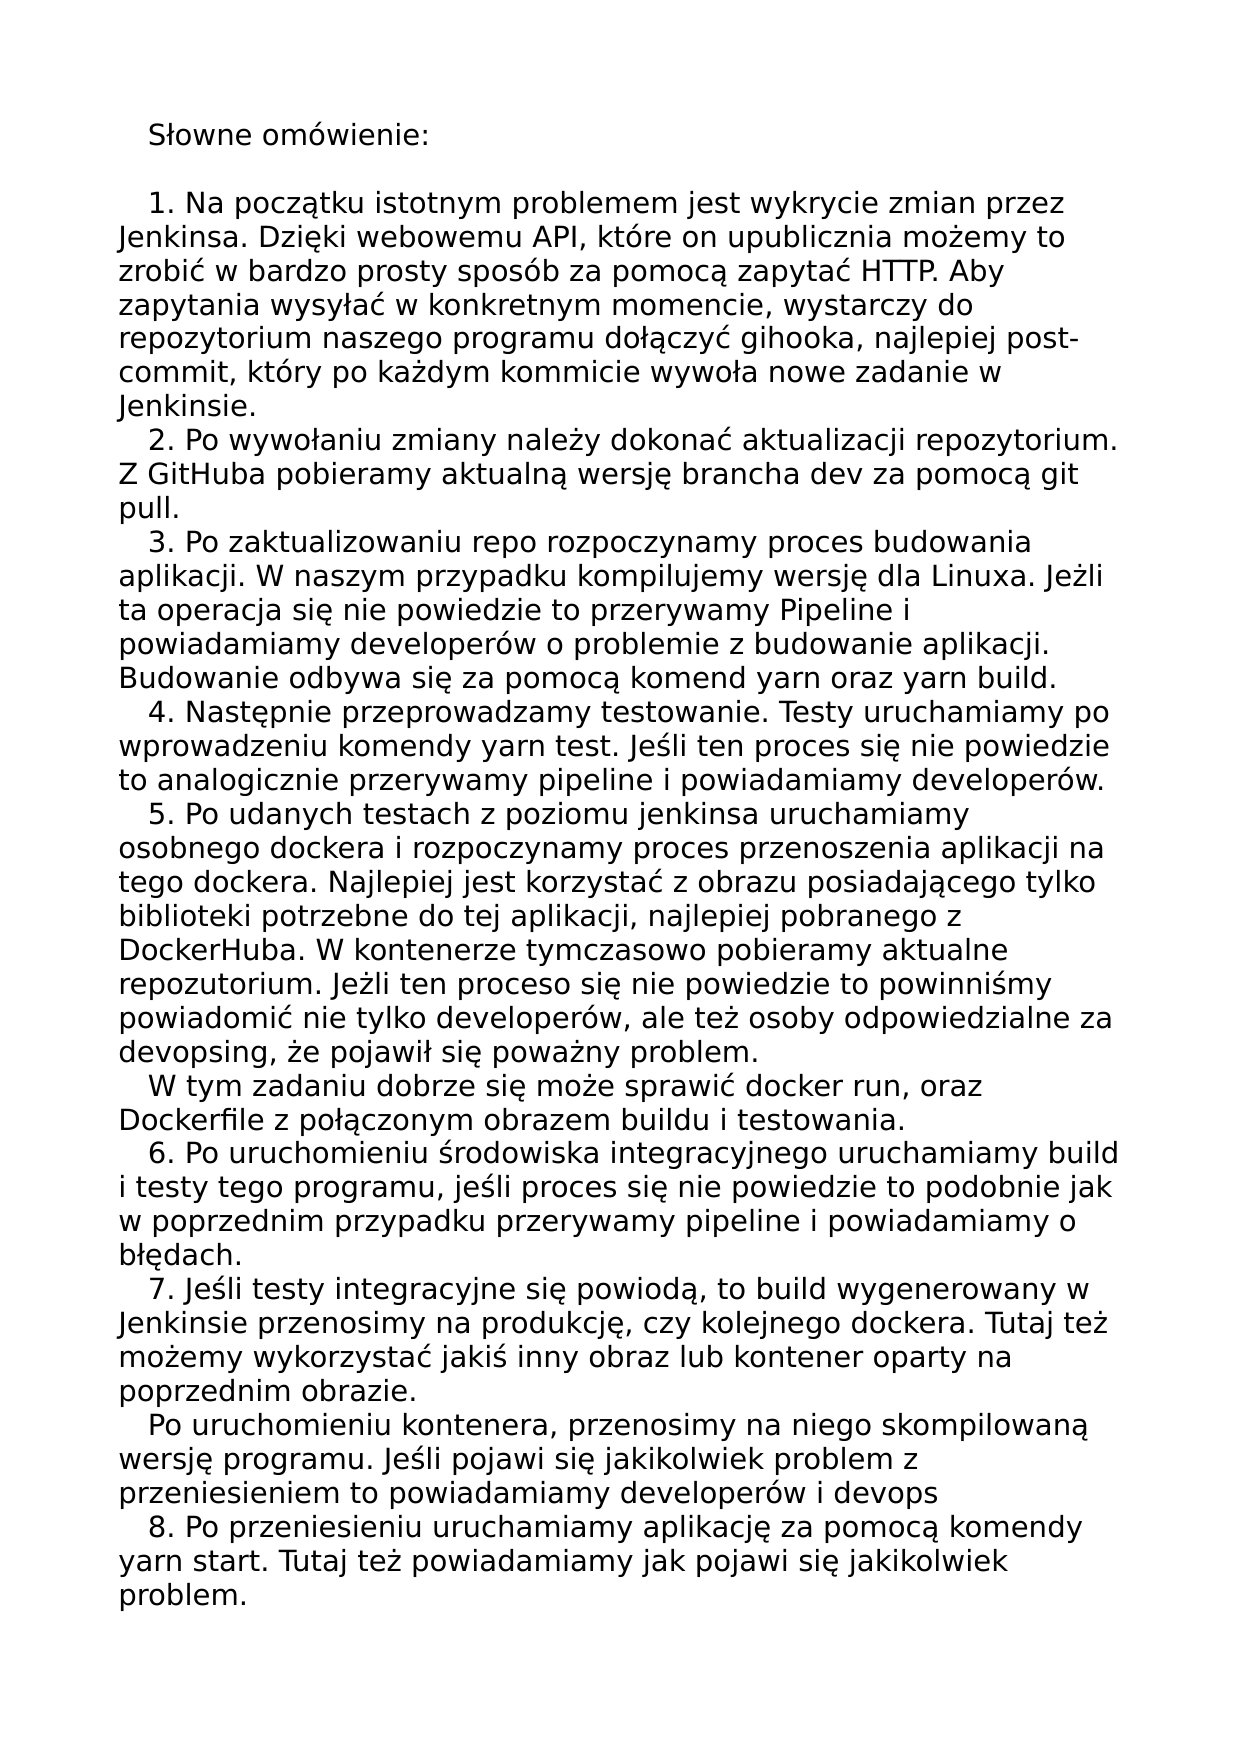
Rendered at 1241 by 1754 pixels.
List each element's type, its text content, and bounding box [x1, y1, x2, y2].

text 1. Na początku istotnym problemem jest wykrycie zmian przez Jenkinsa. Dzięki webowemu API, które on upublicznia możemy to zrobić w bardzo prosty sposób za pomocą zapytać HTTP. Aby zapytania wysyłać w konkretnym momencie, wystarczy do repozytorium naszego programu dołączyć gihooka, najlepiej post-commit, który po każdym kommicie wywoła nowe zadanie w Jenkinsie. [118, 186, 1122, 424]
text 4. Następnie przeprowadzamy testowanie. Testy uruchamiamy po wprowadzeniu komendy yarn test. Jeśli ten proces się nie powiedzie to analogicznie przerywamy pipeline i powiadamiamy developerów. [118, 695, 1122, 797]
text Słowne omówienie: [118, 118, 1122, 152]
text 6. Po uruchomieniu środowiska integracyjnego uruchamiamy build i testy tego programu, jeśli proces się nie powiedzie to podobnie jak w poprzednim przypadku przerywamy pipeline i powiadamiamy o błędach. [118, 1137, 1122, 1273]
text W tym zadaniu dobrze się może sprawić docker run, oraz Dockerfile z połączonym obrazem buildu i testowania. [118, 1069, 1122, 1137]
text Po uruchomieniu kontenera, przenosimy na niego skompilowaną wersję programu. Jeśli pojawi się jakikolwiek problem z przeniesieniem to powiadamiamy developerów i devops [118, 1408, 1122, 1510]
text 8. Po przeniesieniu uruchamiamy aplikację za pomocą komendy yarn start. Tutaj też powiadamiamy jak pojawi się jakikolwiek problem. [118, 1510, 1122, 1612]
text 7. Jeśli testy integracyjne się powiodą, to build wygenerowany w Jenkinsie przenosimy na produkcję, czy kolejnego dockera. Tutaj też możemy wykorzystać jakiś inny obraz lub kontener oparty na poprzednim obrazie. [118, 1273, 1122, 1408]
text 5. Po udanych testach z poziomu jenkinsa uruchamiamy osobnego dockera i rozpoczynamy proces przenoszenia aplikacji na tego dockera. Najlepiej jest korzystać z obrazu posiadającego tylko biblioteki potrzebne do tej aplikacji, najlepiej pobranego z DockerHuba. W kontenerze tymczasowo pobieramy aktualne repozutorium. Jeżli ten proceso się nie powiedzie to powinniśmy powiadomić nie tylko developerów, ale też osoby odpowiedzialne za devopsing, że pojawił się poważny problem. [118, 797, 1122, 1069]
text 3. Po zaktualizowaniu repo rozpoczynamy proces budowania aplikacji. W naszym przypadku kompilujemy wersję dla Linuxa. Jeżli ta operacja się nie powiedzie to przerywamy Pipeline i powiadamiamy developerów o problemie z budowanie aplikacji. Budowanie odbywa się za pomocą komend yarn oraz yarn build. [118, 526, 1122, 695]
text 2. Po wywołaniu zmiany należy dokonać aktualizacji repozytorium. Z GitHuba pobieramy aktualną wersję brancha dev za pomocą git pull. [118, 424, 1122, 526]
